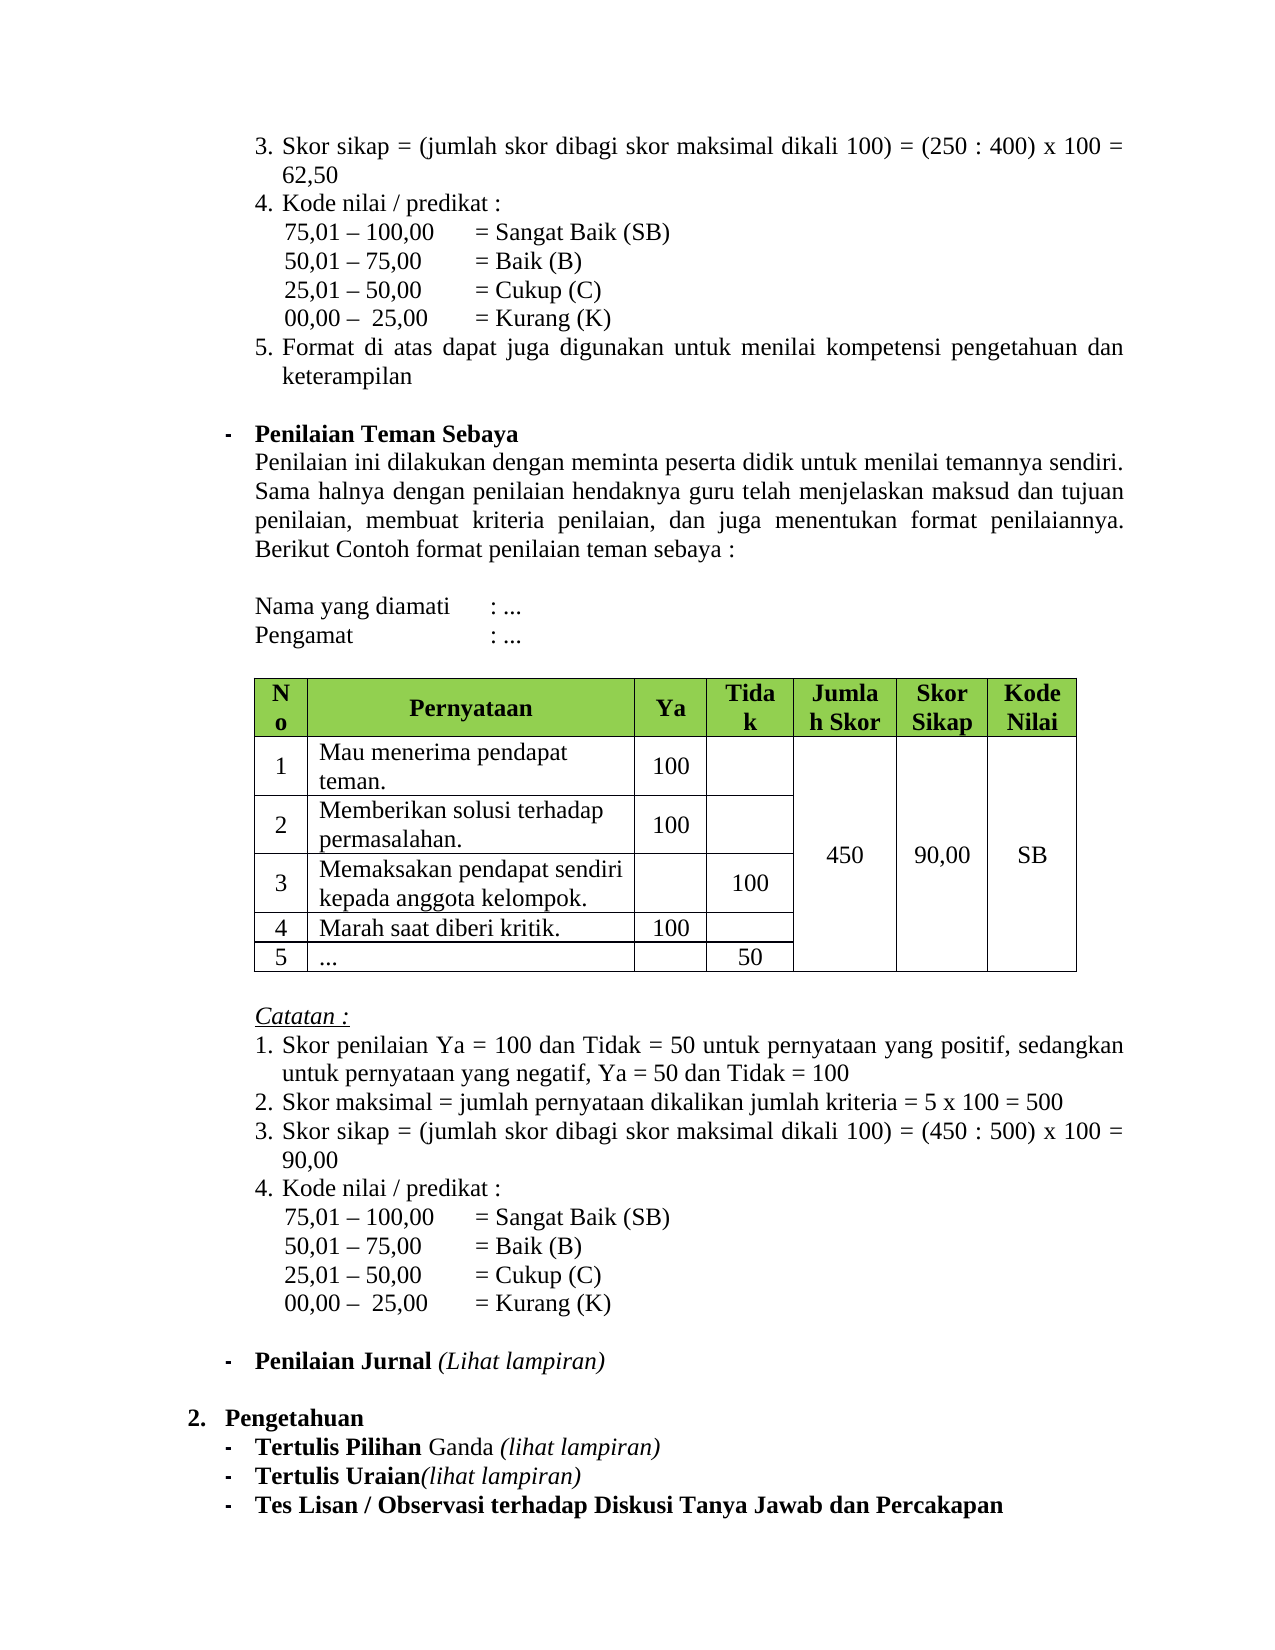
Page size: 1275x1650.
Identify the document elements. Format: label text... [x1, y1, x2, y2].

list Penilaian ini dilakukan dengan meminta peserta didik untuk menilai temannya sendiri. Sama halnya dengan penilaian hendaknya guru telah menjelaskan maksud dan tujuan penilaian, membuat kriteria penilaian, dan juga menentukan format penilaiannya. Berikut Contoh format penilaian teman sebaya : [254, 447, 1125, 562]
list 4. Kode nilai / predikat : [254, 188, 1125, 217]
table_header Jumlah Skor [794, 679, 896, 736]
list 25,01 – 50,00 = Cukup (C) [284, 1260, 1125, 1288]
table_cell [707, 796, 793, 853]
table_cell 100 [635, 796, 706, 853]
list 75,01 – 100,00 = Sangat Baik (SB) [284, 1202, 1125, 1231]
table_header Tidak [707, 679, 793, 736]
table_cell 4 [255, 913, 307, 941]
table_cell 5 [255, 943, 307, 971]
table_cell 50 [707, 943, 793, 971]
table_cell 3 [255, 854, 307, 912]
table_header No [255, 679, 307, 736]
table_cell Memberikan solusi terhadap permasalahan. [308, 796, 634, 853]
list 25,01 – 50,00 = Cukup (C) [284, 275, 1125, 303]
table_cell [635, 854, 706, 912]
table_header Ya [635, 679, 706, 736]
list 3. Skor sikap = (jumlah skor dibagi skor maksimal dikali 100) = (250 : 400) x 100 = 62,50 [254, 131, 1125, 188]
list 75,01 – 100,00 = Sangat Baik (SB) [284, 217, 1125, 246]
list Tes Lisan / Observasi terhadap Diskusi Tanya Jawab dan Percakapan [225, 1490, 1125, 1519]
list Tertulis Pilihan Ganda (lihat lampiran) [225, 1432, 1125, 1461]
list Pengetahuan [187, 1403, 1125, 1432]
list 00,00 – 25,00 = Kurang (K) [284, 1288, 1125, 1317]
list Penilaian Teman Sebaya [225, 418, 1125, 447]
list Catatan : [254, 1001, 1125, 1030]
list 50,01 – 75,00 = Baik (B) [284, 1231, 1125, 1260]
table_cell ... [308, 943, 634, 971]
list 00,00 – 25,00 = Kurang (K) [284, 303, 1125, 332]
table_cell Marah saat diberi kritik. [308, 913, 634, 941]
table_cell 100 [635, 913, 706, 941]
table_header Kode Nilai [988, 679, 1076, 736]
list Pengamat : ... [254, 620, 1125, 649]
table_header Pernyataan [308, 679, 634, 736]
table_cell SB [988, 737, 1076, 971]
list 50,01 – 75,00 = Baik (B) [284, 246, 1125, 275]
table_cell Memaksakan pendapat sendiri kepada anggota kelompok. [308, 854, 634, 912]
table_cell 2 [255, 796, 307, 853]
table_cell 450 [794, 737, 896, 971]
table_cell [635, 943, 706, 971]
table_cell [707, 913, 793, 941]
table_cell 100 [707, 854, 793, 912]
list Penilaian Jurnal (Lihat lampiran) [225, 1346, 1125, 1375]
table_cell 1 [255, 737, 307, 794]
list 5. Format di atas dapat juga digunakan untuk menilai kompetensi pengetahuan dan keterampilan [254, 332, 1125, 390]
list 1. Skor penilaian Ya = 100 dan Tidak = 50 untuk pernyataan yang positif, sedangkan untuk pernyataan yang negatif, Ya = 50 dan Tidak = 100 [254, 1030, 1125, 1087]
list 4. Kode nilai / predikat : [254, 1173, 1125, 1202]
list 3. Skor sikap = (jumlah skor dibagi skor maksimal dikali 100) = (450 : 500) x 100 = 90,00 [254, 1116, 1125, 1173]
table_header Skor Sikap [897, 679, 987, 736]
table_cell 100 [635, 737, 706, 794]
list 2. Skor maksimal = jumlah pernyataan dikalikan jumlah kriteria = 5 x 100 = 500 [254, 1087, 1125, 1116]
table_cell 90,00 [897, 737, 987, 971]
list Nama yang diamati : ... [254, 591, 1125, 620]
table_cell [707, 737, 793, 794]
table_cell Mau menerima pendapat teman. [308, 737, 634, 794]
list Tertulis Uraian(lihat lampiran) [225, 1461, 1125, 1490]
